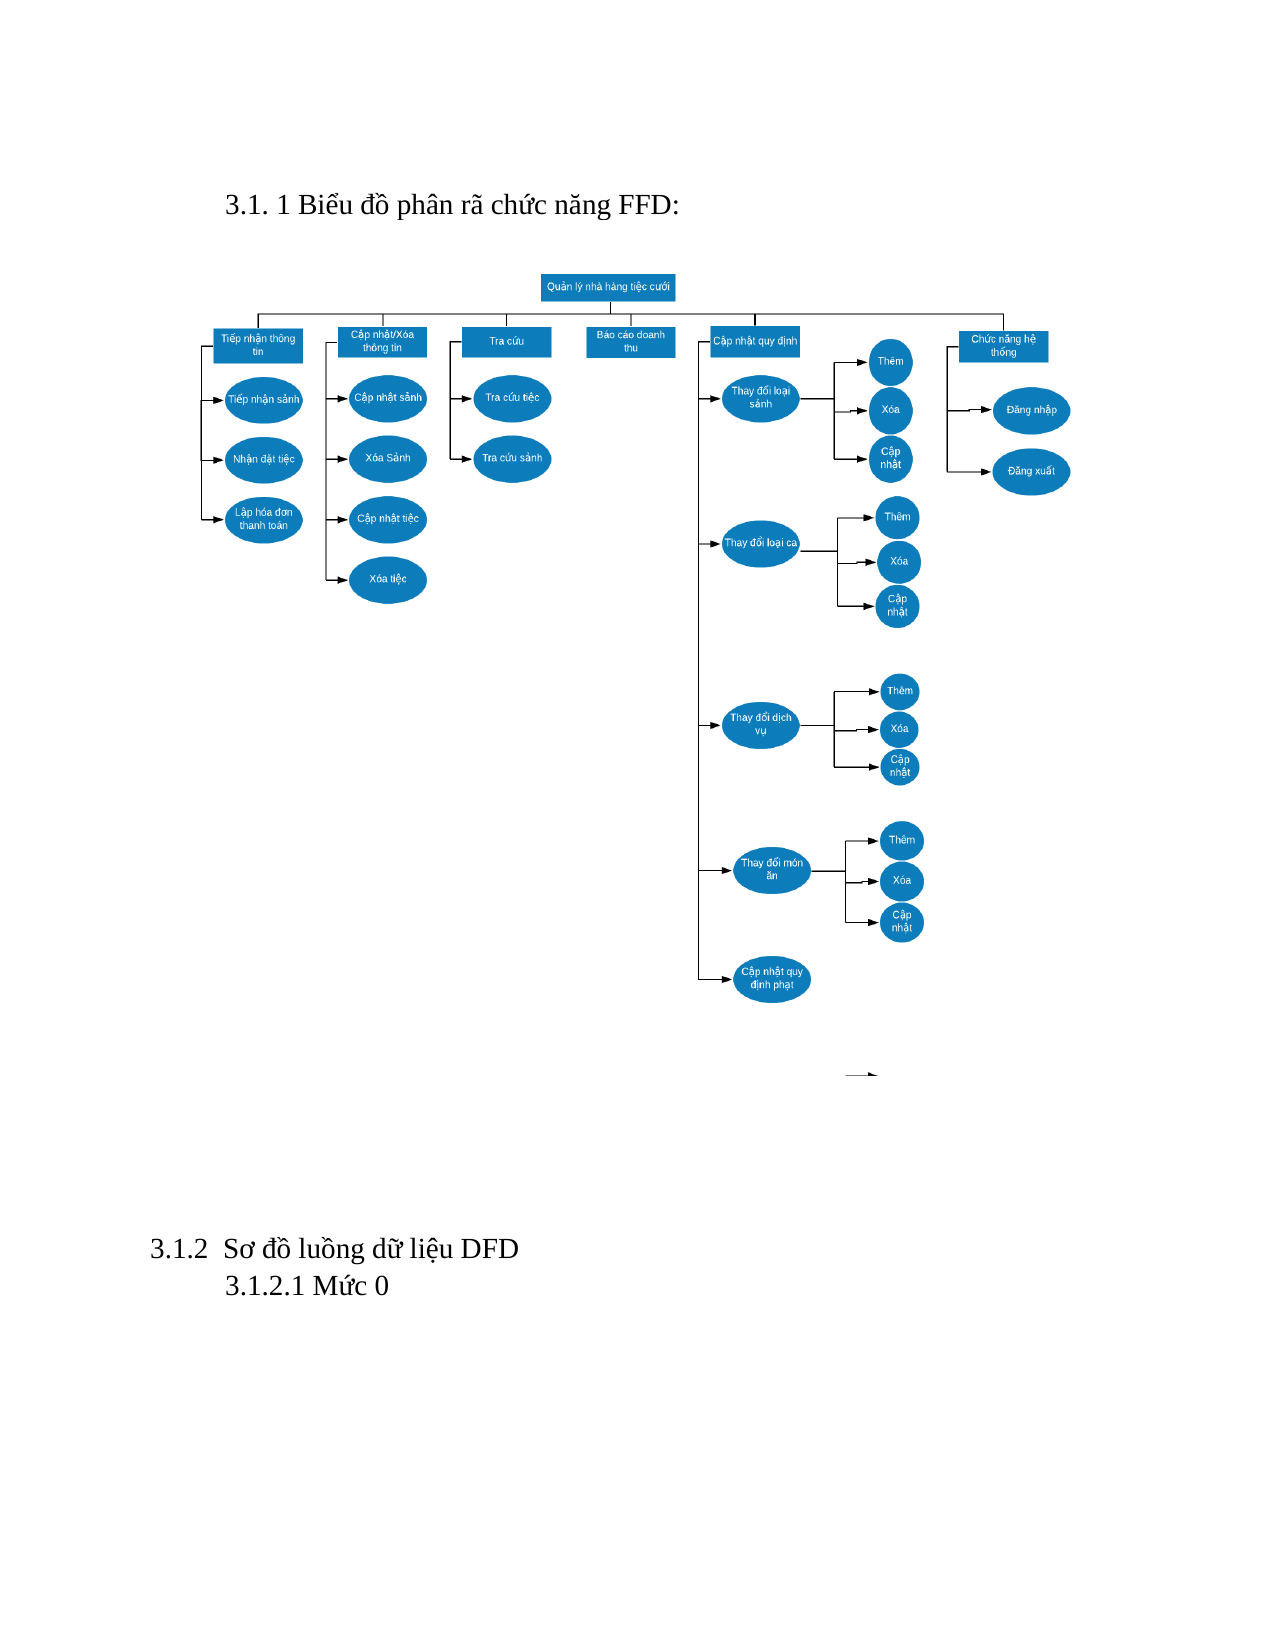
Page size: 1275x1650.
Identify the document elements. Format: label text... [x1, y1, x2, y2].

subtitle 3.1.2.1 Mức 0 [150, 1268, 1125, 1302]
subtitle 3.1.2 Sơ đồ luồng dữ liệu DFD [150, 1231, 1125, 1264]
subtitle 3.1. 1 Biểu đồ phân rã chức năng FFD: [150, 187, 1125, 220]
